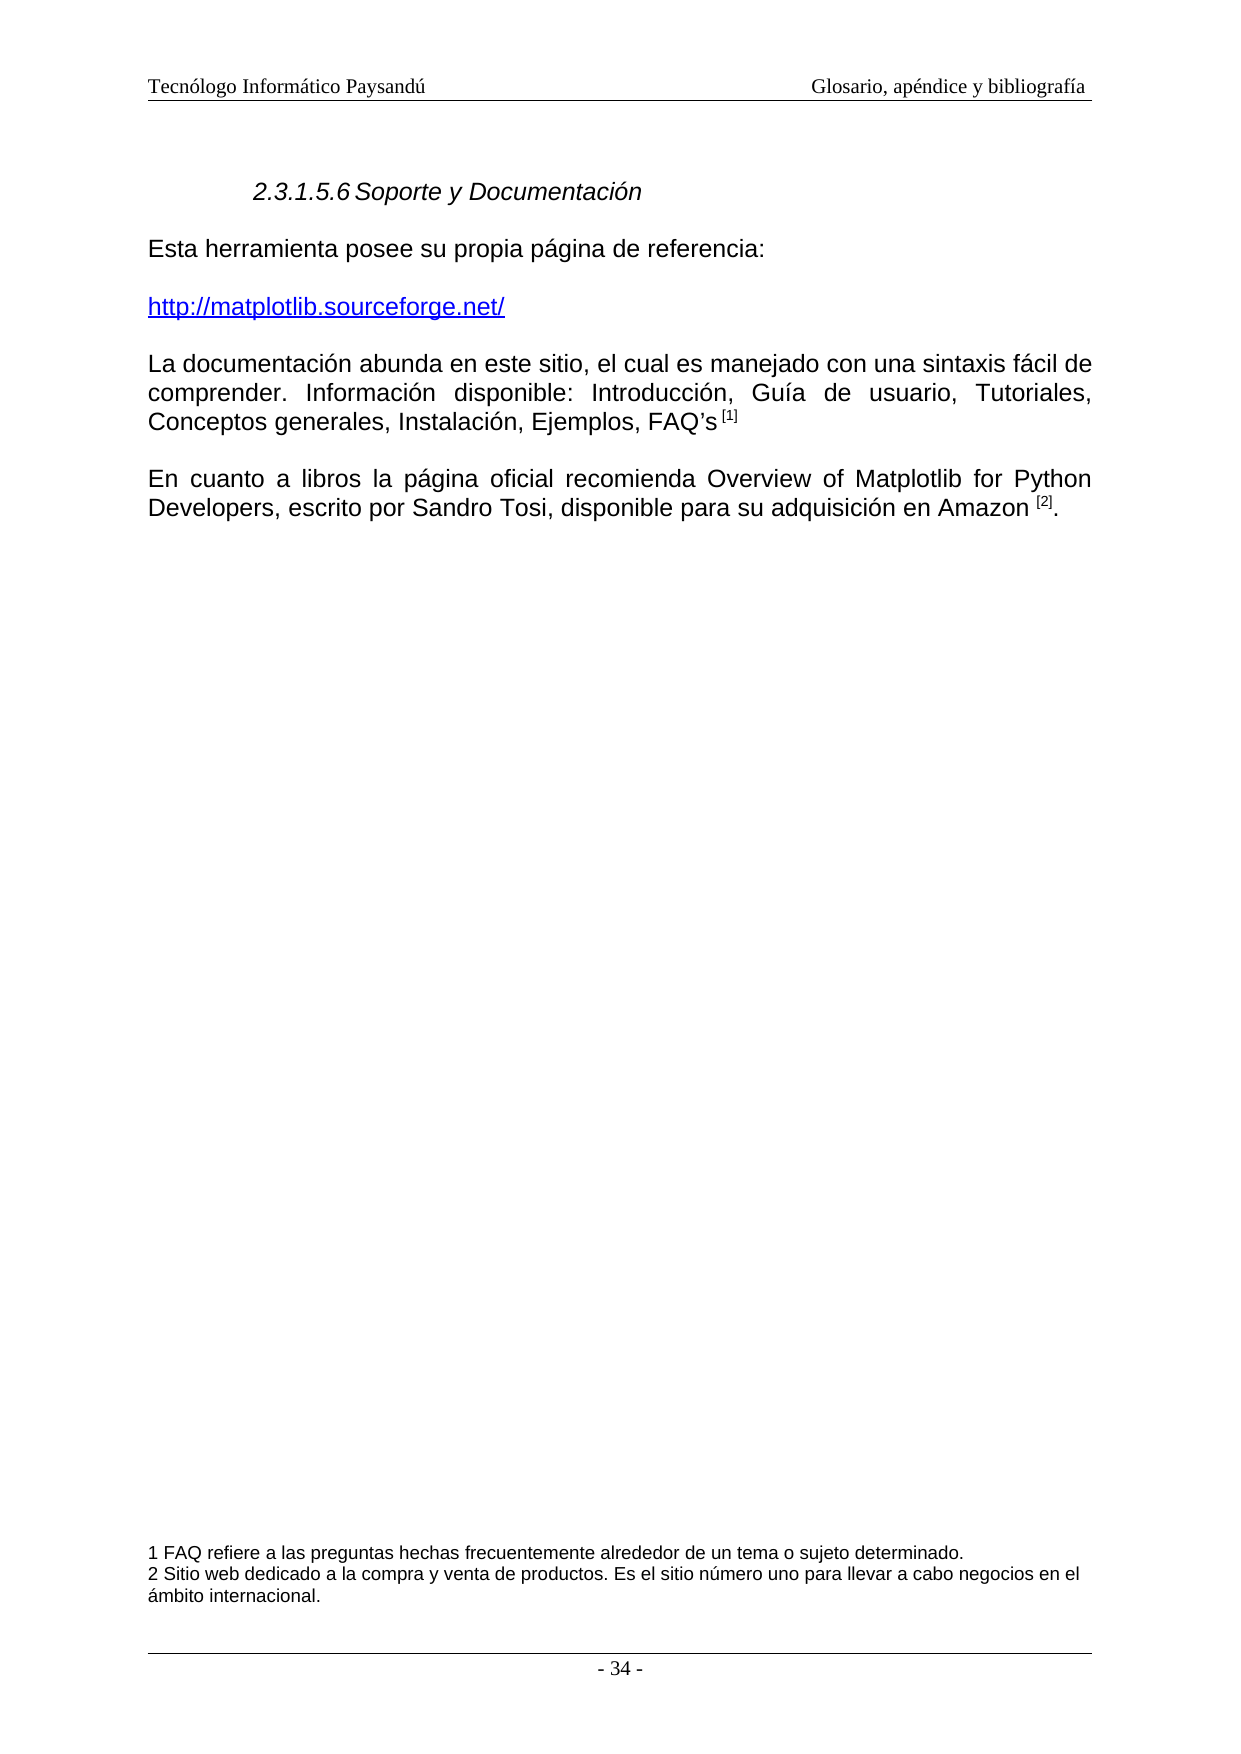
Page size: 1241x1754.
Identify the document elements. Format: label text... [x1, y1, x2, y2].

text En cuanto a libros la página oficial recomienda Overview of Matplotlib for Python Developers, escrito por Sandro Tosi, disponible para su adquisición en Amazon []. [148, 464, 1092, 521]
text La documentación abunda en este sitio, el cual es manejado con una sintaxis fácil de comprender. Información disponible: Introducción, Guía de usuario, Tutoriales, Conceptos generales, Instalación, Ejemplos, FAQ’s [] [148, 349, 1092, 435]
text http://matplotlib.sourceforge.net/ [148, 291, 1092, 320]
text Sitio web dedicado a la compra y venta de productos. Es el sitio número uno para llevar a cabo negocios en el ámbito internacional. [148, 1563, 1092, 1606]
subtitle Soporte y Documentación [253, 176, 1092, 205]
text Esta herramienta posee su propia página de referencia: [148, 234, 1092, 263]
text FAQ refiere a las preguntas hechas frecuentemente alrededor de un tema o sujeto determinado. [148, 1542, 1092, 1563]
